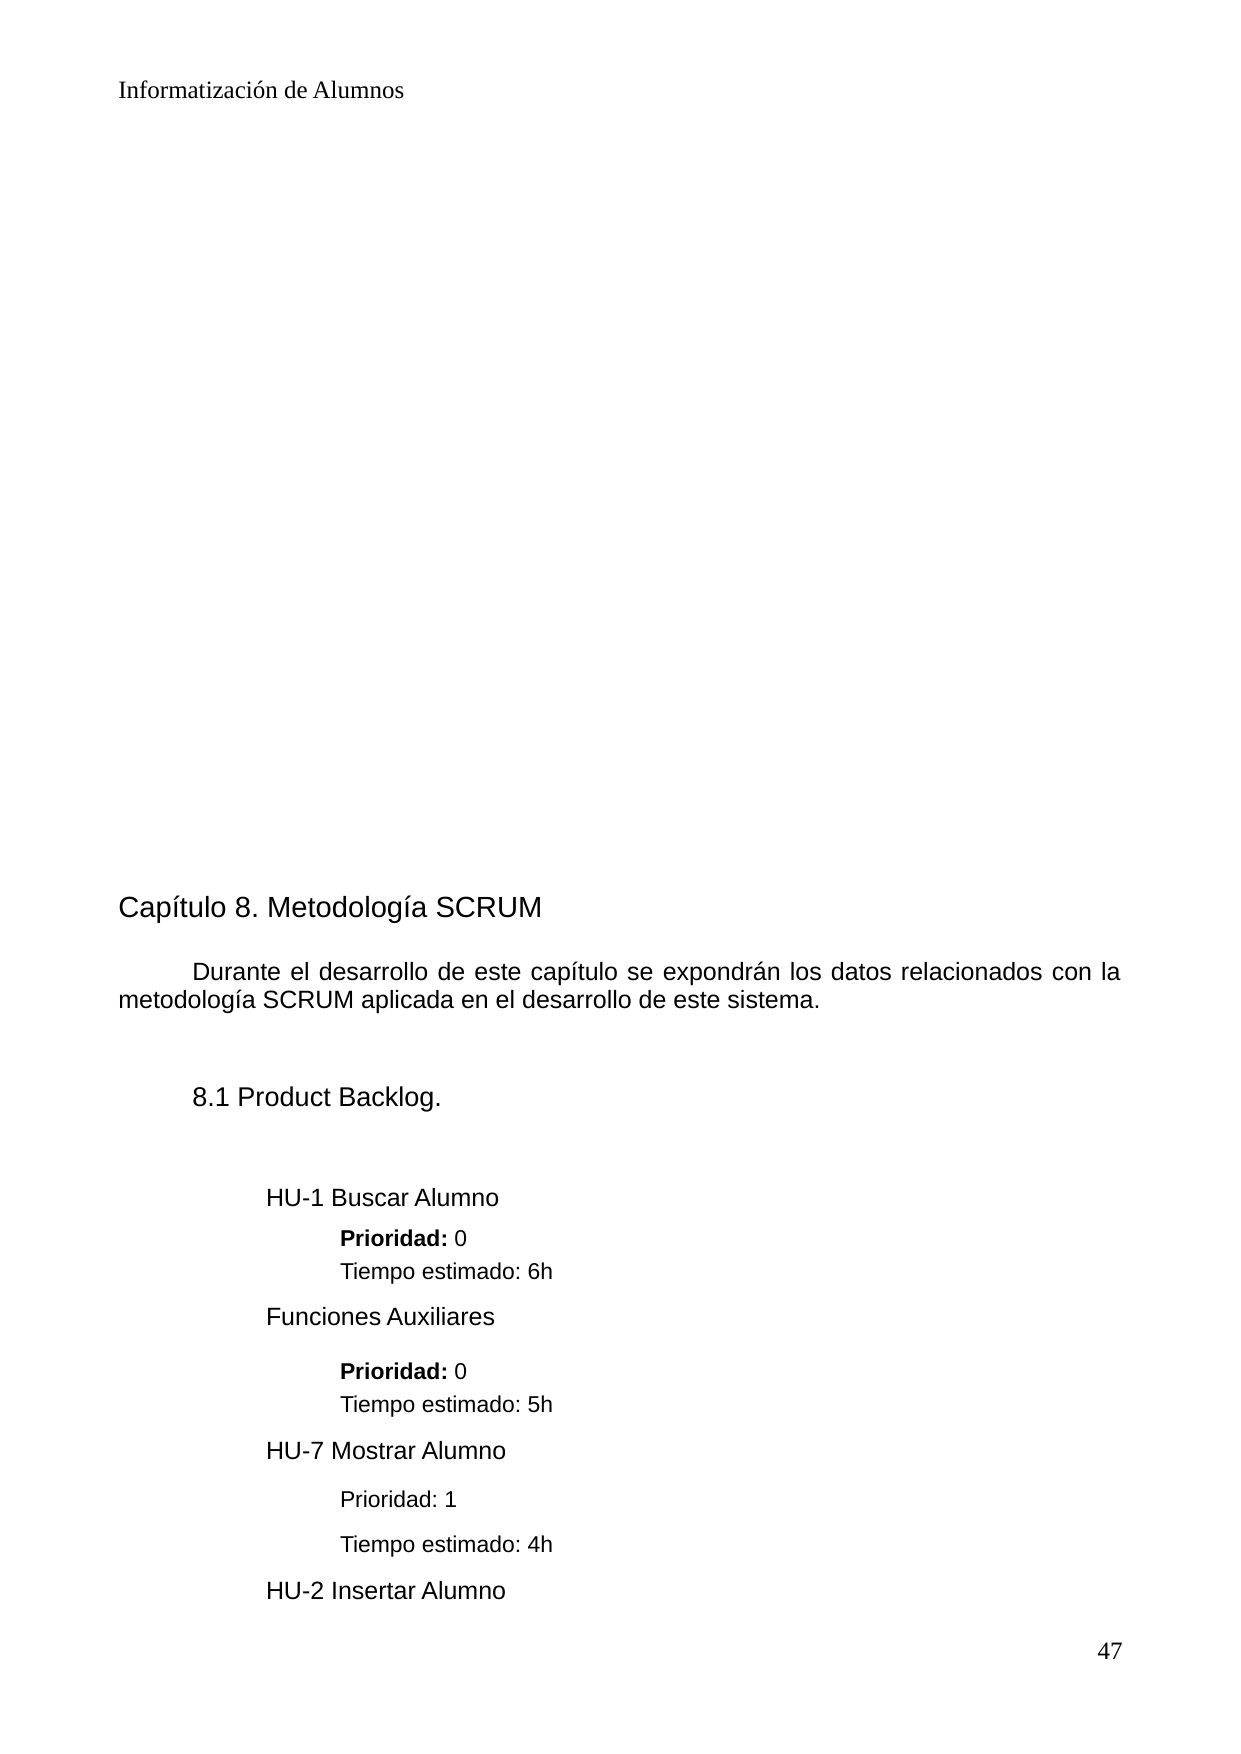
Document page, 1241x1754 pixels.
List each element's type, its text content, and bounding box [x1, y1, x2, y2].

text Funciones Auxiliares [118, 1302, 1122, 1331]
subtitle Prioridad: 0 [118, 1225, 1122, 1251]
text HU-7 Mostrar Alumno [118, 1436, 1122, 1465]
subtitle HU-1 Buscar Alumno [118, 1181, 1122, 1212]
text Capítulo 8. Metodología SCRUM [118, 889, 1122, 923]
subtitle Prioridad: 0 [118, 1356, 1122, 1385]
text Tiempo estimado: 5h [118, 1391, 1122, 1418]
text Tiempo estimado: 6h [118, 1258, 1122, 1284]
text Prioridad: 1 [118, 1484, 1122, 1512]
text Durante el desarrollo de este capítulo se expondrán los datos relacionados con la metodología SCRUM aplicada en el desarrollo de este sistema. [118, 957, 1122, 1014]
text 8.1 Product Backlog. [118, 1081, 1122, 1112]
text Tiempo estimado: 4h [118, 1531, 1122, 1558]
text HU-2 Insertar Alumno [118, 1576, 1122, 1605]
